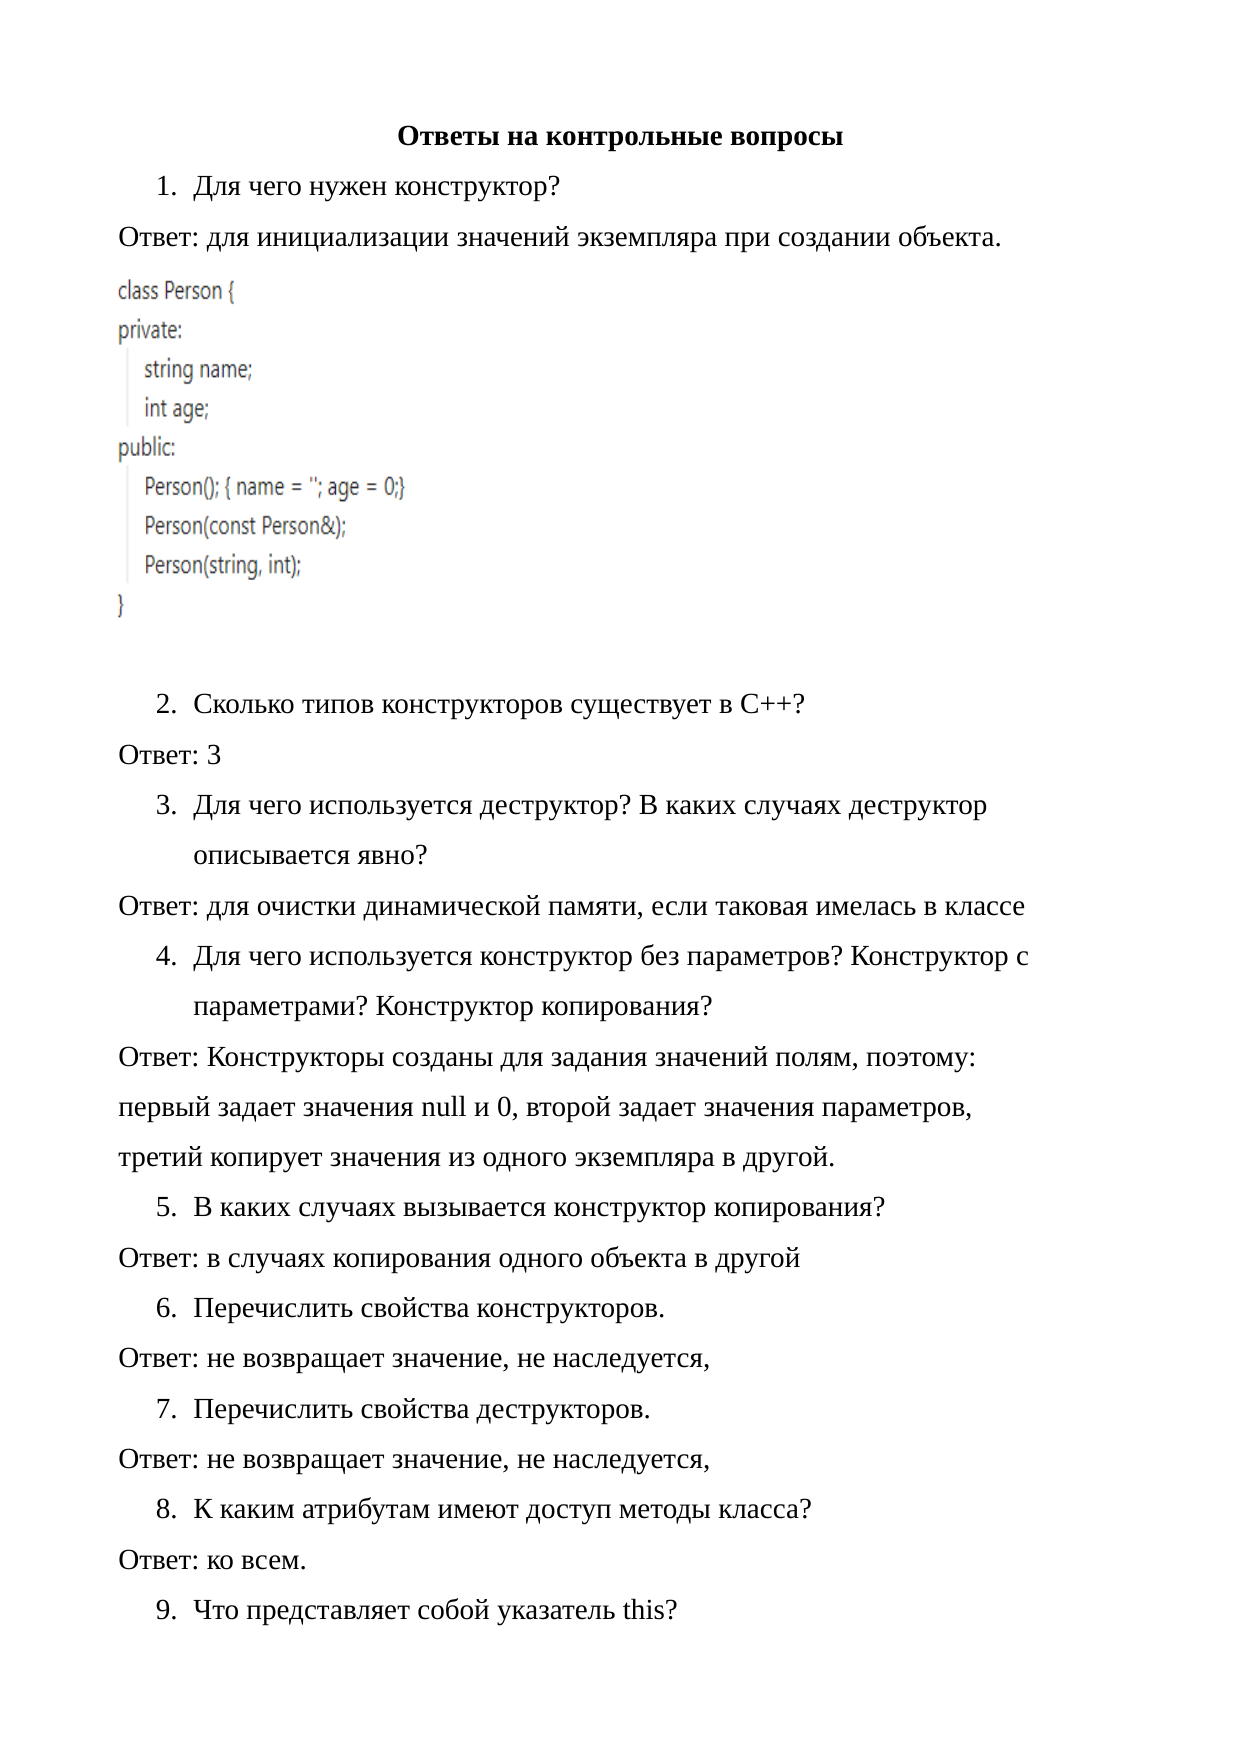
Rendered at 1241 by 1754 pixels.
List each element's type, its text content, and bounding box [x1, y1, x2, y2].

picture [108, 278, 467, 629]
text Ответ: не возвращает значение, не наследуется, [118, 1341, 1122, 1374]
text Ответы на контрольные вопросы [118, 118, 1122, 152]
list Сколько типов конструкторов существует в С++? [156, 686, 1122, 720]
text третий копирует значения из одного экземпляра в другой. [118, 1139, 1122, 1173]
list Перечислить свойства конструкторов. [156, 1290, 1122, 1324]
list В каких случаях вызывается конструктор копирования? [156, 1189, 1122, 1223]
text первый задает значения null и 0, второй задает значения параметров, [118, 1089, 1122, 1122]
text Ответ: 3 [118, 737, 1122, 770]
list Для чего нужен конструктор? [156, 168, 1122, 202]
list Что представляет собой указатель this? [156, 1592, 1122, 1626]
list Для чего используется конструктор без параметров? Конструктор с параметрами? Конструктор копирования? [156, 938, 1122, 1022]
text Ответ: Конструкторы созданы для задания значений полям, поэтому: [118, 1039, 1122, 1072]
text Ответ: для очистки динамической памяти, если таковая имелась в классе [118, 888, 1122, 921]
list Для чего используется деструктор? В каких случаях деструктор описывается явно? [156, 787, 1122, 871]
text Ответ: для инициализации значений экземпляра при создании объекта. [118, 219, 1122, 252]
list Перечислить свойства деструкторов. [156, 1391, 1122, 1424]
list К каким атрибутам имеют доступ методы класса? [156, 1491, 1122, 1525]
text Ответ: в случаях копирования одного объекта в другой [118, 1240, 1122, 1273]
text Ответ: ко всем. [118, 1542, 1122, 1575]
text Ответ: не возвращает значение, не наследуется, [118, 1441, 1122, 1475]
